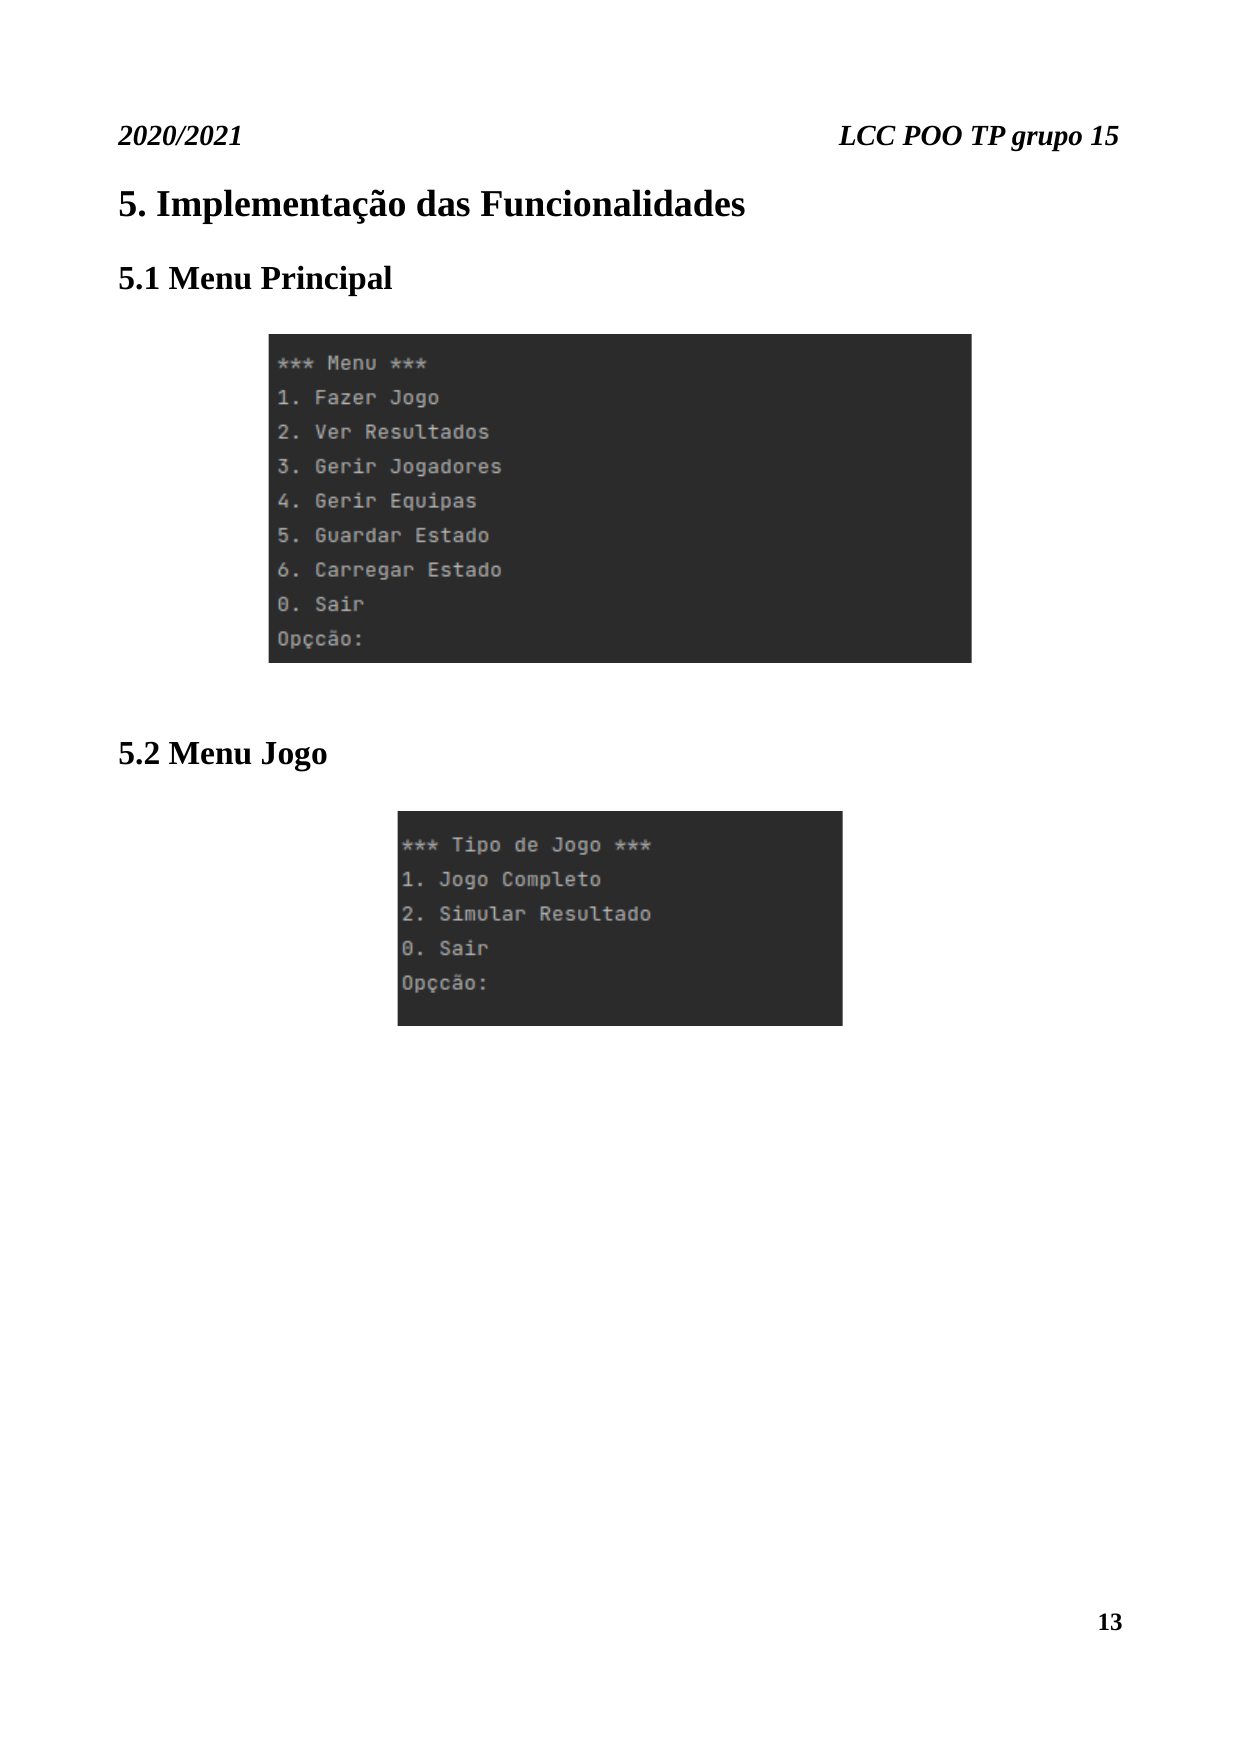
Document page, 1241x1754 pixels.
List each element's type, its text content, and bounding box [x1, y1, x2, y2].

picture [268, 334, 972, 663]
subtitle 5.1 Menu Principal [118, 258, 1122, 297]
subtitle 5. Implementação das Funcionalidades [118, 181, 1122, 225]
picture [397, 811, 843, 1026]
subtitle 5.2 Menu Jogo [118, 733, 1122, 772]
